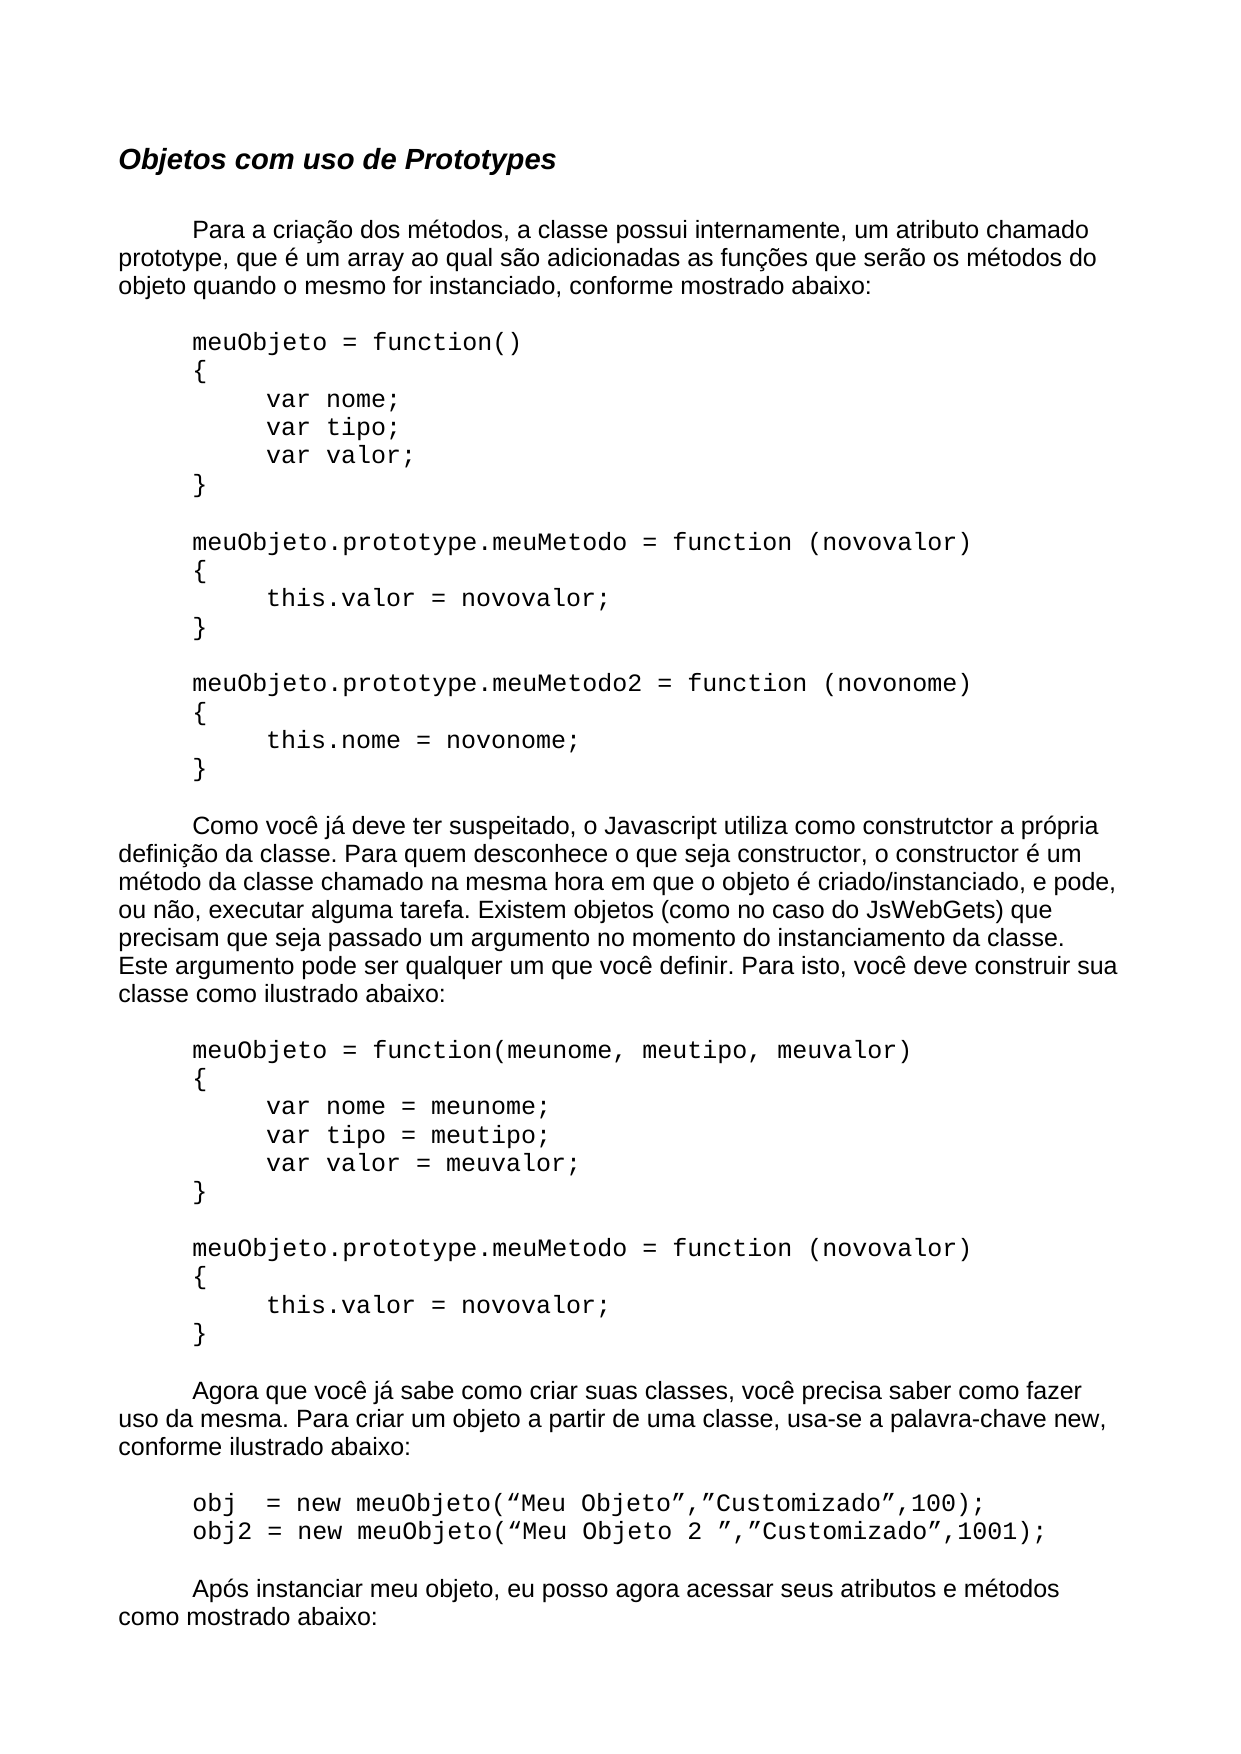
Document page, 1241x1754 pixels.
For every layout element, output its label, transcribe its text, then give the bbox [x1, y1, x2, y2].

text var tipo = meutipo; [118, 1122, 1122, 1151]
text } [118, 614, 1122, 643]
text Agora que você já sabe como criar suas classes, você precisa saber como fazer uso da mesma. Para criar um objeto a partir de uma classe, usa-se a palavra-chave new, conforme ilustrado abaixo: [118, 1377, 1122, 1461]
text { [118, 1066, 1122, 1094]
subtitle Objetos com uso de Prototypes [118, 143, 1122, 176]
text this.valor = novovalor; [118, 1292, 1122, 1321]
text { [118, 699, 1122, 728]
text meuObjeto = function(meunome, meutipo, meuvalor) [118, 1036, 1122, 1066]
text { [118, 558, 1122, 586]
text } [118, 1321, 1122, 1349]
text obj2 = new meuObjeto(“Meu Objeto 2 ”,”Customizado”,1001); [118, 1519, 1122, 1547]
text meuObjeto.prototype.meuMetodo2 = function (novonome) [118, 671, 1122, 699]
text var nome; [118, 386, 1122, 414]
text } [118, 471, 1122, 499]
text Após instanciar meu objeto, eu posso agora acessar seus atributos e métodos como mostrado abaixo: [118, 1575, 1122, 1631]
text meuObjeto = function() [118, 328, 1122, 358]
text var valor = meuvalor; [118, 1151, 1122, 1179]
text this.nome = novonome; [118, 728, 1122, 756]
text { [118, 358, 1122, 386]
text var nome = meunome; [118, 1094, 1122, 1122]
text Para a criação dos métodos, a classe possui internamente, um atributo chamado prototype, que é um array ao qual são adicionadas as funções que serão os métodos do objeto quando o mesmo for instanciado, conforme mostrado abaixo: [118, 216, 1122, 300]
text meuObjeto.prototype.meuMetodo = function (novovalor) [118, 527, 1122, 558]
text this.valor = novovalor; [118, 586, 1122, 614]
text } [118, 756, 1122, 784]
text { [118, 1264, 1122, 1292]
text var tipo; [118, 414, 1122, 443]
text obj = new meuObjeto(“Meu Objeto”,”Customizado”,100); [118, 1488, 1122, 1519]
text meuObjeto.prototype.meuMetodo = function (novovalor) [118, 1236, 1122, 1264]
text } [118, 1179, 1122, 1207]
text var valor; [118, 443, 1122, 471]
text Como você já deve ter suspeitado, o Javascript utiliza como construtctor a própria definição da classe. Para quem desconhece o que seja constructor, o constructor é um método da classe chamado na mesma hora em que o objeto é criado/instanciado, e pode, ou não, executar alguma tarefa. Existem objetos (como no caso do JsWebGets) que precisam que seja passado um argumento no momento do instanciamento da classe. Este argumento pode ser qualquer um que você definir. Para isto, você deve construir sua classe como ilustrado abaixo: [118, 812, 1122, 1008]
